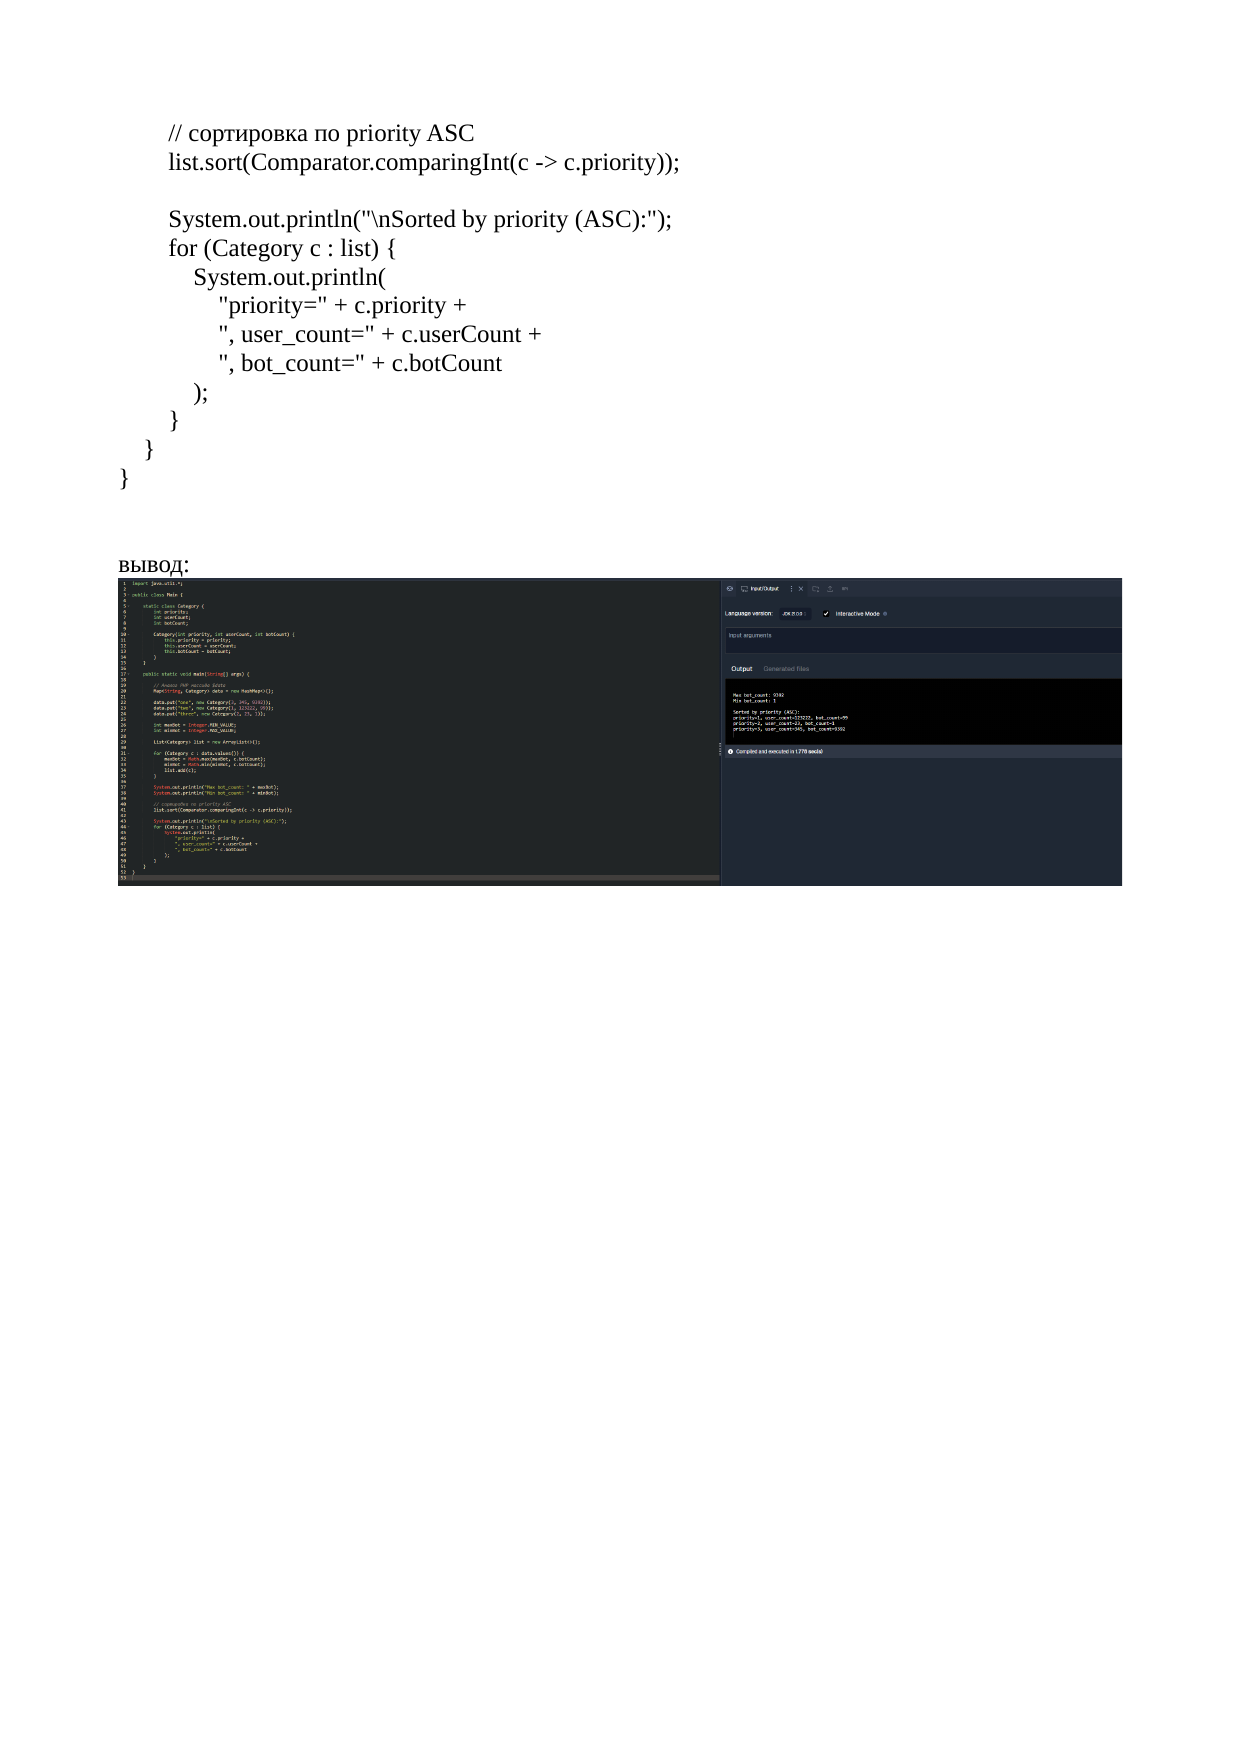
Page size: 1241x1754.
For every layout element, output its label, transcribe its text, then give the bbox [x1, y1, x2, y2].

text // сортировка по priority ASC [118, 118, 1122, 147]
text } [118, 434, 1122, 463]
text for (Category c : list) { [118, 233, 1122, 262]
text System.out.println( [118, 262, 1122, 291]
text ", user_count=" + c.userCount + [118, 319, 1122, 348]
text "priority=" + c.priority + [118, 291, 1122, 319]
picture [118, 578, 1123, 886]
text } [118, 406, 1122, 434]
text list.sort(Comparator.comparingInt(c -> c.priority)); [118, 147, 1122, 176]
text вывод: [118, 549, 1122, 578]
text ", bot_count=" + c.botCount [118, 348, 1122, 377]
text System.out.println("\nSorted by priority (ASC):"); [118, 204, 1122, 233]
text } [118, 463, 1122, 492]
text ); [118, 377, 1122, 406]
